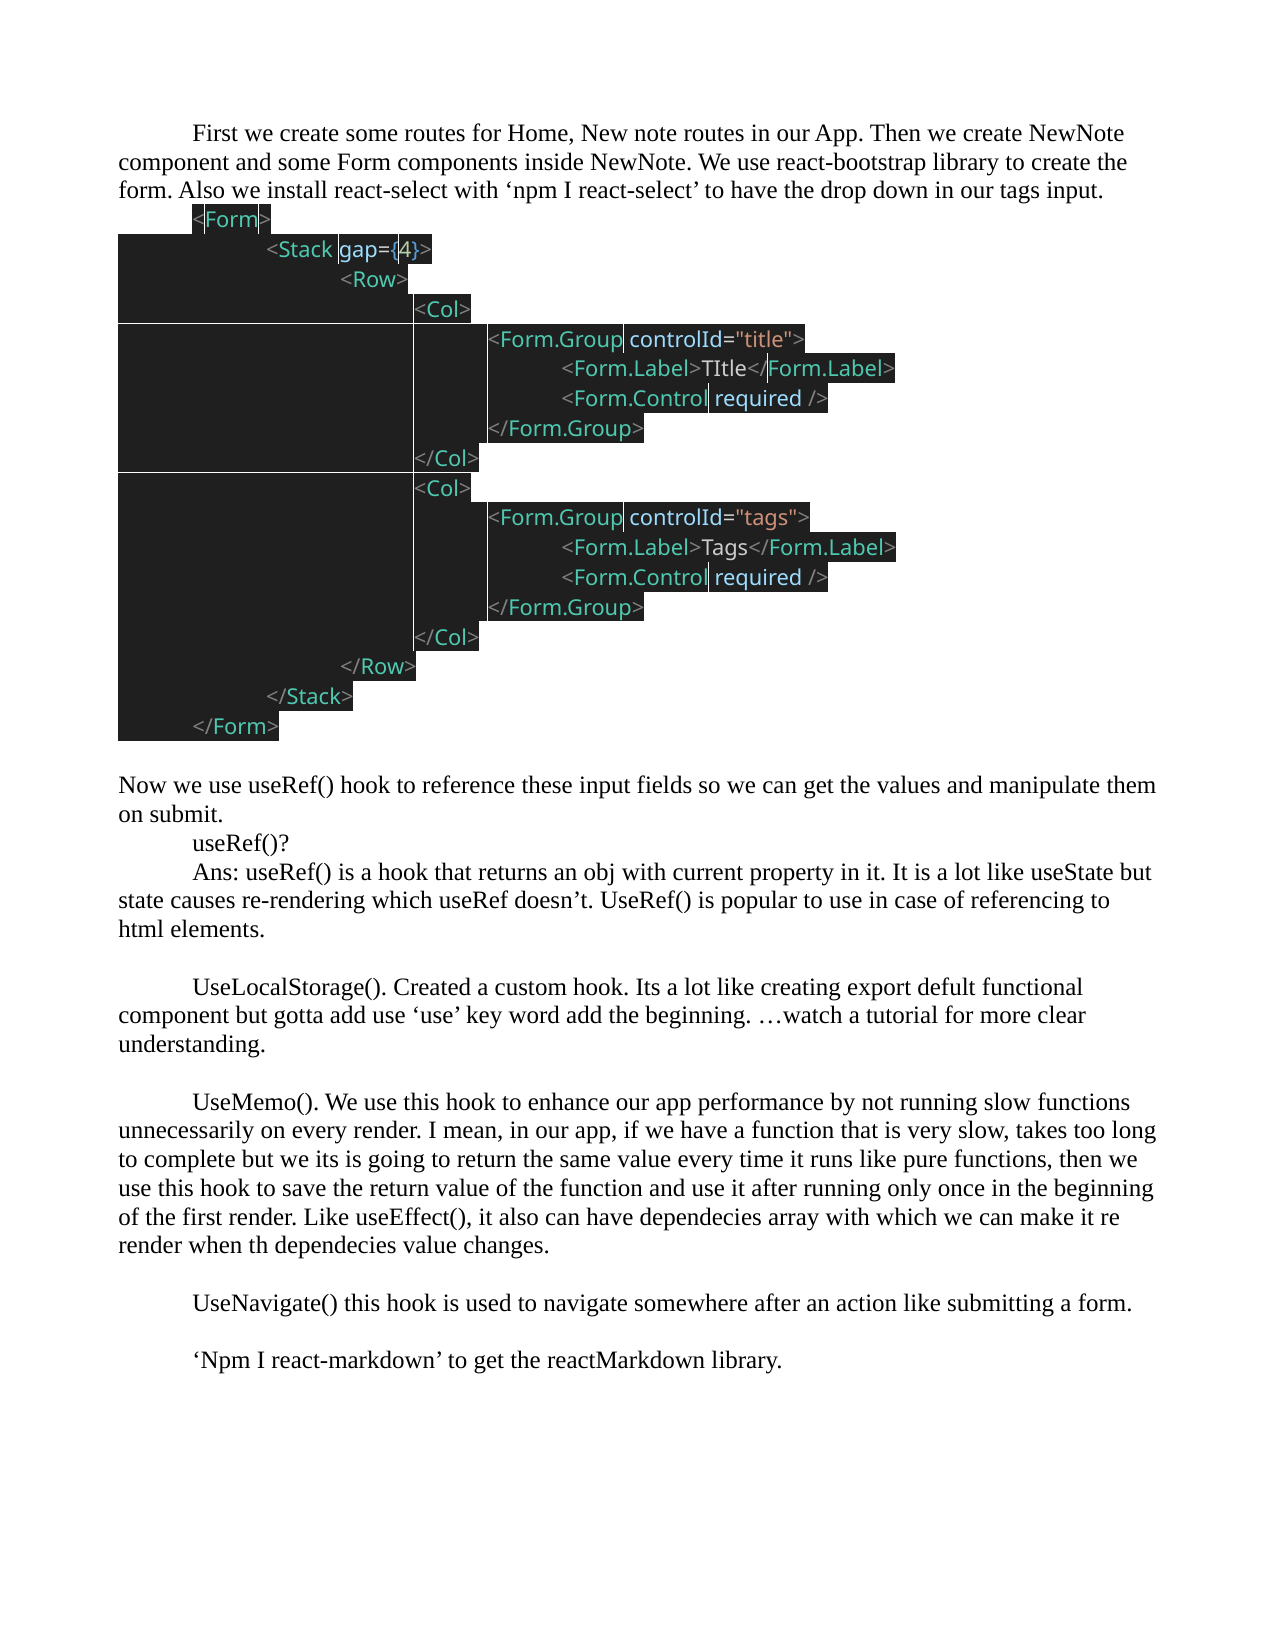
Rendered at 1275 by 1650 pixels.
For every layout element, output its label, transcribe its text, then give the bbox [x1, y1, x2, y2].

text ‘Npm I react-markdown’ to get the reactMarkdown library. [118, 1345, 1157, 1374]
text <Form.Control required /> [118, 562, 1157, 592]
text Ans: useRef() is a hook that returns an obj with current property in it. It is a lot like useState but state causes re-rendering which useRef doesn’t. UseRef() is popular to use in case of referencing to html elements. [118, 857, 1157, 943]
text <Col> [118, 472, 1157, 502]
text </Col> [118, 621, 1157, 651]
text <Col> [118, 294, 1157, 323]
text </Row> [118, 651, 1157, 681]
text <Form.Group controlId="tags"> [118, 502, 1157, 532]
text </Form.Group> [118, 592, 1157, 621]
text UseNavigate() this hook is used to navigate somewhere after an action like submitting a form. [118, 1288, 1157, 1317]
text </Col> [118, 443, 1157, 472]
text <Form> [118, 204, 1157, 234]
text <Form.Group controlId="title"> [118, 323, 1157, 353]
text <Form.Label>TItle</Form.Label> [118, 353, 1157, 383]
text UseMemo(). We use this hook to enhance our app performance by not running slow functions unnecessarily on every render. I mean, in our app, if we have a function that is very slow, takes too long to complete but we its is going to return the same value every time it runs like pure functions, then we use this hook to save the return value of the function and use it after running only once in the beginning of the first render. Like useEffect(), it also can have dependecies array with which we can make it re render when th dependecies value changes. [118, 1087, 1157, 1259]
text <Form.Label>Tags</Form.Label> [118, 532, 1157, 562]
text </Form.Group> [118, 413, 1157, 443]
text Now we use useRef() hook to reference these input fields so we can get the values and manipulate them on submit. [118, 770, 1157, 828]
text UseLocalStorage(). Created a custom hook. Its a lot like creating export defult functional component but gotta add use ‘use’ key word add the beginning. …watch a tutorial for more clear understanding. [118, 972, 1157, 1058]
text useRef()? [118, 828, 1157, 857]
text <Form.Control required /> [118, 383, 1157, 413]
text </Form> [118, 711, 1157, 741]
text First we create some routes for Home, New note routes in our App. Then we create NewNote component and some Form components inside NewNote. We use react-bootstrap library to create the form. Also we install react-select with ‘npm I react-select’ to have the drop down in our tags input. [118, 118, 1157, 204]
text <Stack gap={4}> [118, 234, 1157, 264]
text <Row> [118, 264, 1157, 294]
text </Stack> [118, 681, 1157, 711]
